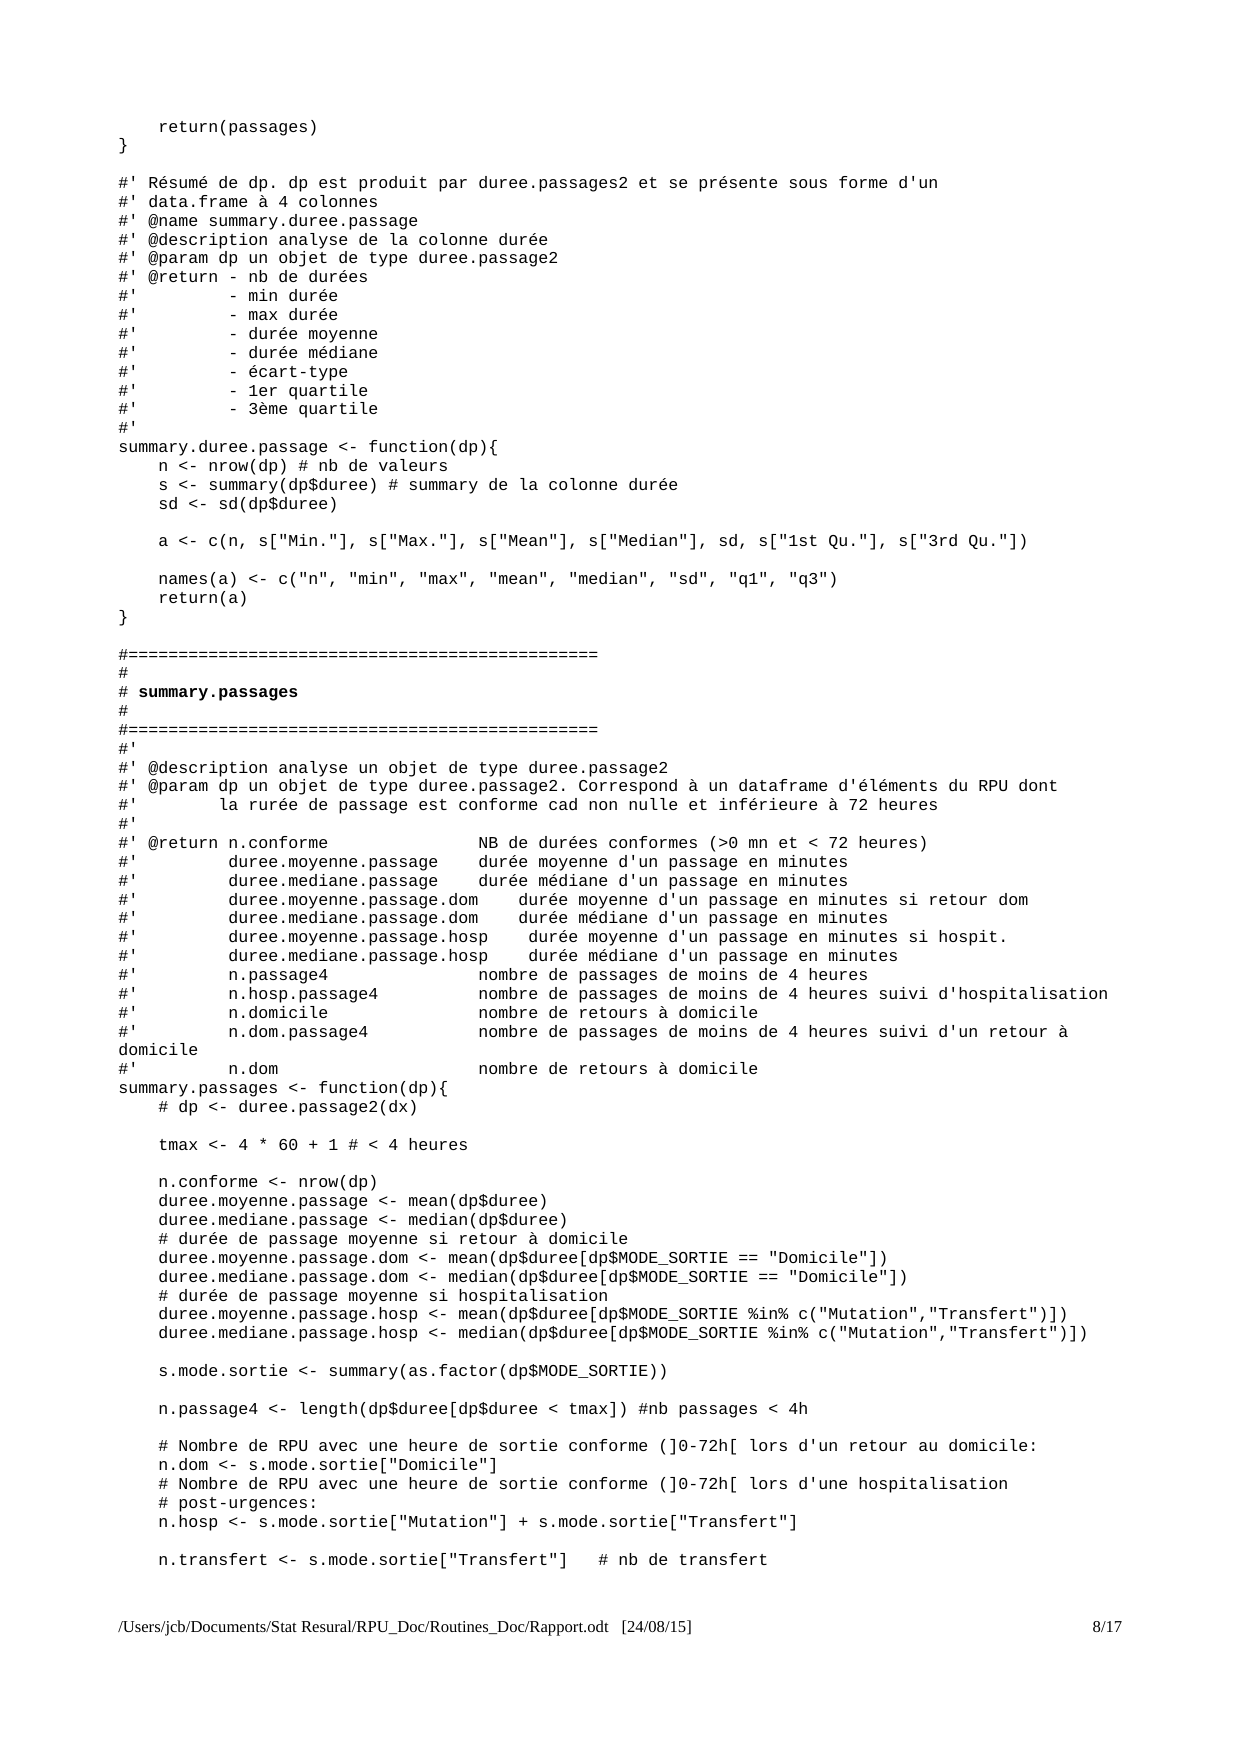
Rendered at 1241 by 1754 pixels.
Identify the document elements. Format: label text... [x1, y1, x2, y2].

text } [118, 137, 1122, 156]
text #' - 3ème quartile [118, 401, 1122, 420]
text #' n.dom nombre de retours à domicile [118, 1061, 1122, 1080]
text n.conforme <- nrow(dp) [118, 1174, 1122, 1193]
text #' duree.moyenne.passage durée moyenne d'un passage en minutes [118, 853, 1122, 872]
text duree.mediane.passage.hosp <- median(dp$duree[dp$MODE_SORTIE %in% c("Mutation","Transfert")]) [118, 1325, 1122, 1344]
text #' @return - nb de durées [118, 269, 1122, 288]
text #' duree.moyenne.passage.dom durée moyenne d'un passage en minutes si retour dom [118, 891, 1122, 910]
text #' @description analyse un objet de type duree.passage2 [118, 759, 1122, 778]
text sd <- sd(dp$duree) [118, 495, 1122, 514]
text #' - 1er quartile [118, 382, 1122, 401]
text duree.mediane.passage.dom <- median(dp$duree[dp$MODE_SORTIE == "Domicile"]) [118, 1268, 1122, 1287]
text #' duree.moyenne.passage.hosp durée moyenne d'un passage en minutes si hospit. [118, 929, 1122, 948]
text n.hosp <- s.mode.sortie["Mutation"] + s.mode.sortie["Transfert"] [118, 1513, 1122, 1532]
text #' @param dp un objet de type duree.passage2 [118, 250, 1122, 269]
text #' n.domicile nombre de retours à domicile [118, 1004, 1122, 1023]
text # post-urgences: [118, 1494, 1122, 1513]
text # [118, 665, 1122, 684]
text summary.duree.passage <- function(dp){ [118, 439, 1122, 457]
text n.dom <- s.mode.sortie["Domicile"] [118, 1457, 1122, 1476]
text #' duree.mediane.passage.hosp durée médiane d'un passage en minutes [118, 948, 1122, 967]
text #' [118, 816, 1122, 834]
text #' n.dom.passage4 nombre de passages de moins de 4 heures suivi d'un retour à domicile [118, 1023, 1122, 1061]
text #' - durée moyenne [118, 326, 1122, 344]
text a <- c(n, s["Min."], s["Max."], s["Mean"], s["Median"], sd, s["1st Qu."], s["3rd Qu."]) [118, 533, 1122, 552]
text # [118, 703, 1122, 721]
text return(a) [118, 589, 1122, 608]
text #=============================================== [118, 646, 1122, 665]
text #=============================================== [118, 721, 1122, 740]
text #' duree.mediane.passage.dom durée médiane d'un passage en minutes [118, 910, 1122, 929]
text #' [118, 740, 1122, 759]
text # Nombre de RPU avec une heure de sortie conforme (]0-72h[ lors d'une hospitalisation [118, 1476, 1122, 1494]
text #' - max durée [118, 307, 1122, 326]
text #' - durée médiane [118, 344, 1122, 363]
text #' data.frame à 4 colonnes [118, 193, 1122, 212]
text duree.mediane.passage <- median(dp$duree) [118, 1212, 1122, 1231]
text return(passages) [118, 118, 1122, 137]
text n.transfert <- s.mode.sortie["Transfert"] # nb de transfert [118, 1551, 1122, 1570]
text #' @return n.conforme NB de durées conformes (>0 mn et < 72 heures) [118, 834, 1122, 853]
text summary.passages <- function(dp){ [118, 1080, 1122, 1098]
text #' Résumé de dp. dp est produit par duree.passages2 et se présente sous forme d'un [118, 175, 1122, 193]
text #' @param dp un objet de type duree.passage2. Correspond à un dataframe d'éléments du RPU dont [118, 778, 1122, 797]
text duree.moyenne.passage.hosp <- mean(dp$duree[dp$MODE_SORTIE %in% c("Mutation","Transfert")]) [118, 1306, 1122, 1325]
text #' - min durée [118, 288, 1122, 307]
text } [118, 608, 1122, 627]
text # durée de passage moyenne si hospitalisation [118, 1287, 1122, 1306]
text #' [118, 420, 1122, 439]
text s <- summary(dp$duree) # summary de la colonne durée [118, 476, 1122, 495]
text #' n.passage4 nombre de passages de moins de 4 heures [118, 967, 1122, 985]
text names(a) <- c("n", "min", "max", "mean", "median", "sd", "q1", "q3") [118, 571, 1122, 589]
text #' @description analyse de la colonne durée [118, 231, 1122, 250]
text s.mode.sortie <- summary(as.factor(dp$MODE_SORTIE)) [118, 1362, 1122, 1381]
text #' duree.mediane.passage durée médiane d'un passage en minutes [118, 872, 1122, 891]
text duree.moyenne.passage.dom <- mean(dp$duree[dp$MODE_SORTIE == "Domicile"]) [118, 1249, 1122, 1268]
text # durée de passage moyenne si retour à domicile [118, 1231, 1122, 1249]
text #' la rurée de passage est conforme cad non nulle et inférieure à 72 heures [118, 797, 1122, 816]
text tmax <- 4 * 60 + 1 # < 4 heures [118, 1136, 1122, 1155]
text #' - écart-type [118, 363, 1122, 382]
text n.passage4 <- length(dp$duree[dp$duree < tmax]) #nb passages < 4h [118, 1400, 1122, 1419]
text #' n.hosp.passage4 nombre de passages de moins de 4 heures suivi d'hospitalisation [118, 985, 1122, 1004]
text # Nombre de RPU avec une heure de sortie conforme (]0-72h[ lors d'un retour au domicile: [118, 1438, 1122, 1457]
text duree.moyenne.passage <- mean(dp$duree) [118, 1193, 1122, 1212]
text # summary.passages [118, 684, 1122, 703]
text # dp <- duree.passage2(dx) [118, 1098, 1122, 1117]
text #' @name summary.duree.passage [118, 212, 1122, 231]
text n <- nrow(dp) # nb de valeurs [118, 457, 1122, 476]
